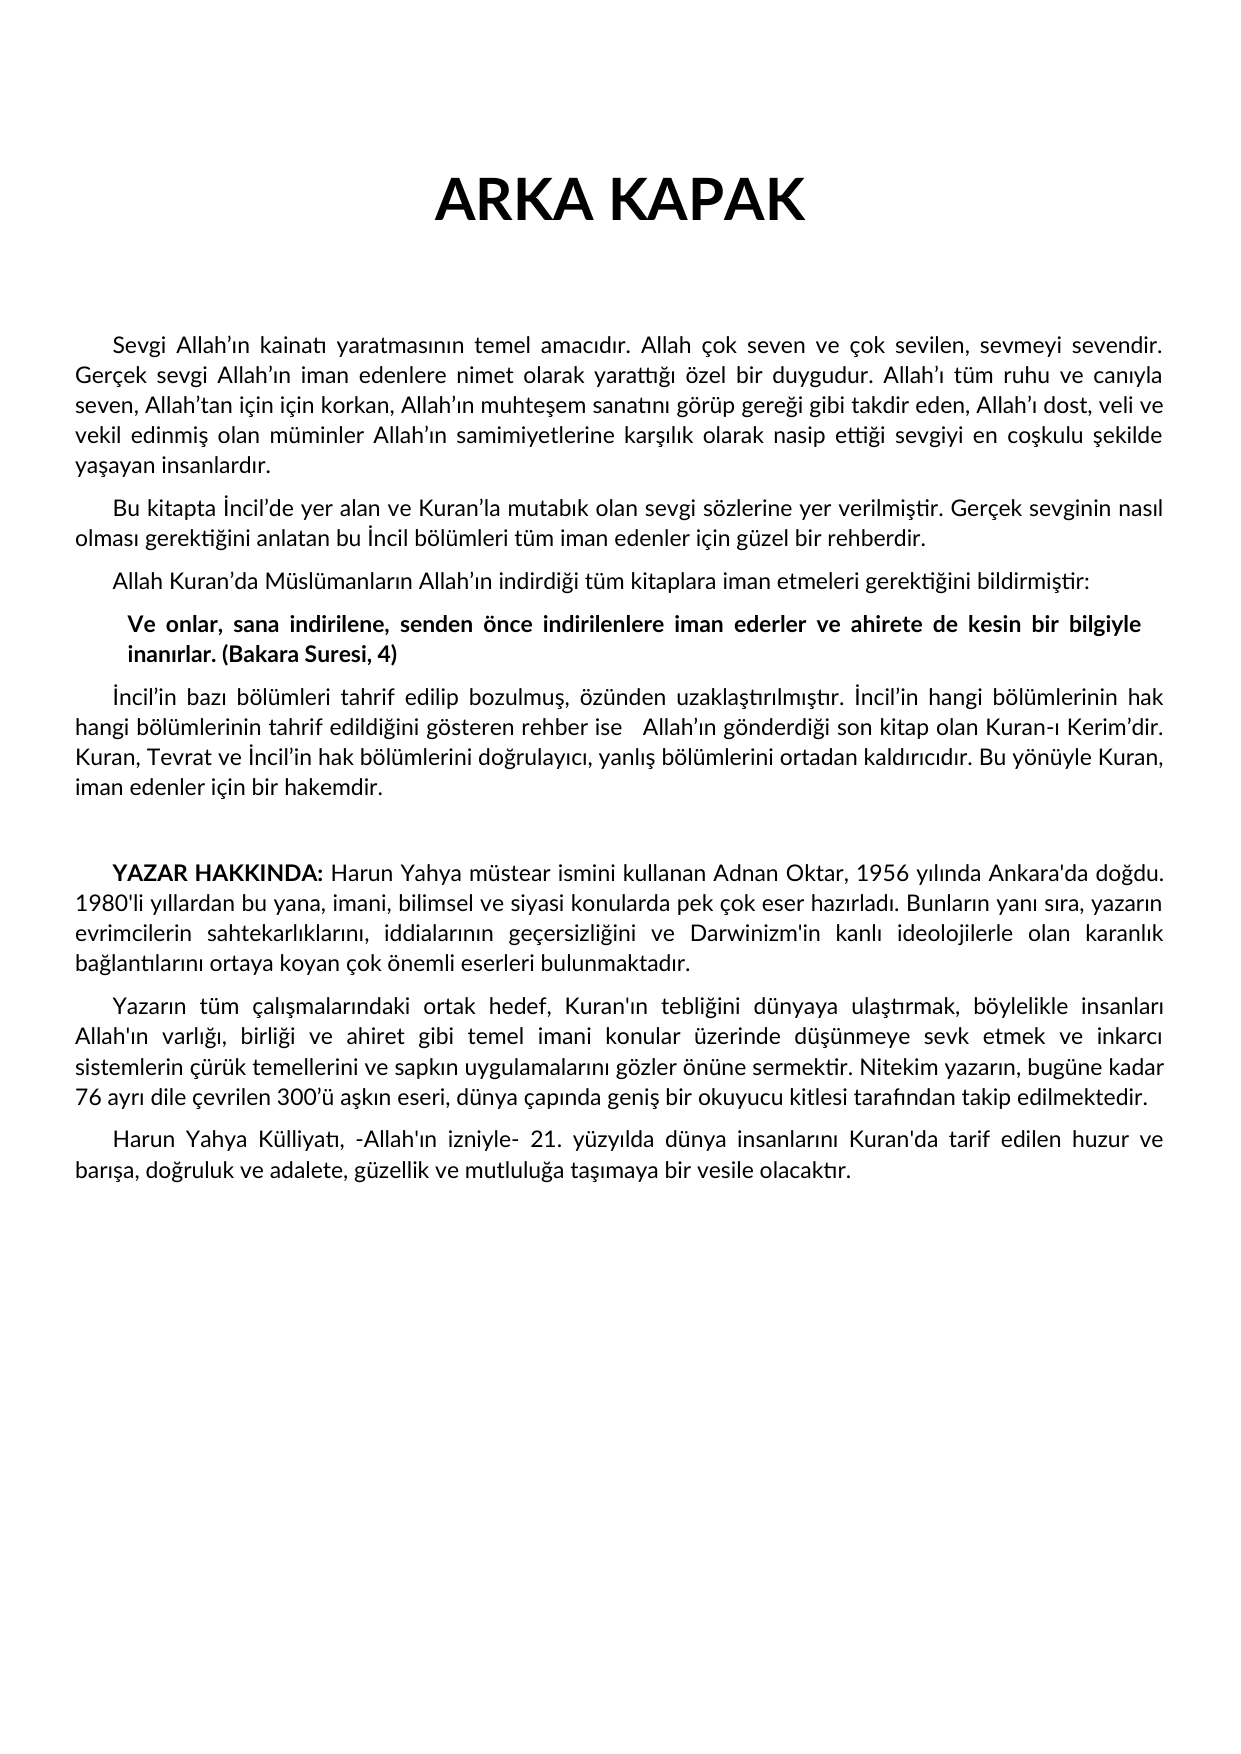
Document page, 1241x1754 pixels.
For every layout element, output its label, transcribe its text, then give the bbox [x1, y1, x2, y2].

text Bu kitapta İncil’de yer alan ve Kuran’la mutabık olan sevgi sözlerine yer verilmiştir. Gerçek sevginin nasıl olması gerektiğini anlatan bu İncil bölümleri tüm iman edenler için güzel bir rehberdir. [75, 494, 1165, 552]
text Allah Kuran’da Müslümanların Allah’ın indirdiği tüm kitaplara iman etmeleri gerektiğini bildirmiştir: [75, 567, 1165, 594]
subtitle ARKA KAPAK [75, 162, 1165, 232]
text Yazarın tüm çalışmalarındaki ortak hedef, Kuran'ın tebliğini dünyaya ulaştırmak, böylelikle insanları Allah'ın varlığı, birliği ve ahiret gibi temel imani konular üzerinde düşünmeye sevk etmek ve inkarcı sistemlerin çürük temellerini ve sapkın uygulamalarını gözler önüne sermektir. Nitekim yazarın, bugüne kadar 76 ayrı dile çevrilen 300’ü aşkın eseri, dünya çapında geniş bir okuyucu kitlesi tarafından takip edilmektedir. [75, 992, 1165, 1110]
text İncil’in bazı bölümleri tahrif edilip bozulmuş, özünden uzaklaştırılmıştır. İncil’in hangi bölümlerinin hak hangi bölümlerinin tahrif edildiğini gösteren rehber ise Allah’ın gönderdiği son kitap olan Kuran-ı Kerim’dir. Kuran, Tevrat ve İncil’in hak bölümlerini doğrulayıcı, yanlış bölümlerini ortadan kaldırıcıdır. Bu yönüyle Kuran, iman edenler için bir hakemdir. [75, 682, 1165, 801]
text Ve onlar, sana indirilene, senden önce indirilenlere iman ederler ve ahirete de kesin bir bilgiyle inanırlar. (Bakara Suresi, 4) [127, 609, 1143, 667]
text Sevgi Allah’ın kainatı yaratmasının temel amacıdır. Allah çok seven ve çok sevilen, sevmeyi sevendir. Gerçek sevgi Allah’ın iman edenlere nimet olarak yarattığı özel bir duygudur. Allah’ı tüm ruhu ve canıyla seven, Allah’tan için için korkan, Allah’ın muhteşem sanatını görüp gereği gibi takdir eden, Allah’ı dost, veli ve vekil edinmiş olan müminler Allah’ın samimiyetlerine karşılık olarak nasip ettiği sevgiyi en coşkulu şekilde yaşayan insanlardır. [75, 330, 1165, 479]
text YAZAR HAKKINDA: Harun Yahya müstear ismini kullanan Adnan Oktar, 1956 yılında Ankara'da doğdu. 1980'li yıllardan bu yana, imani, bilimsel ve siyasi konularda pek çok eser hazırladı. Bunların yanı sıra, yazarın evrimcilerin sahtekarlıklarını, iddialarının geçersizliğini ve Darwinizm'in kanlı ideolojilerle olan karanlık bağlantılarını ortaya koyan çok önemli eserleri bulunmaktadır. [75, 858, 1165, 977]
text Harun Yahya Külliyatı, -Allah'ın izniyle- 21. yüzyılda dünya insanlarını Kuran'da tarif edilen huzur ve barışa, doğruluk ve adalete, güzellik ve mutluluğa taşımaya bir vesile olacaktır. [75, 1125, 1165, 1183]
